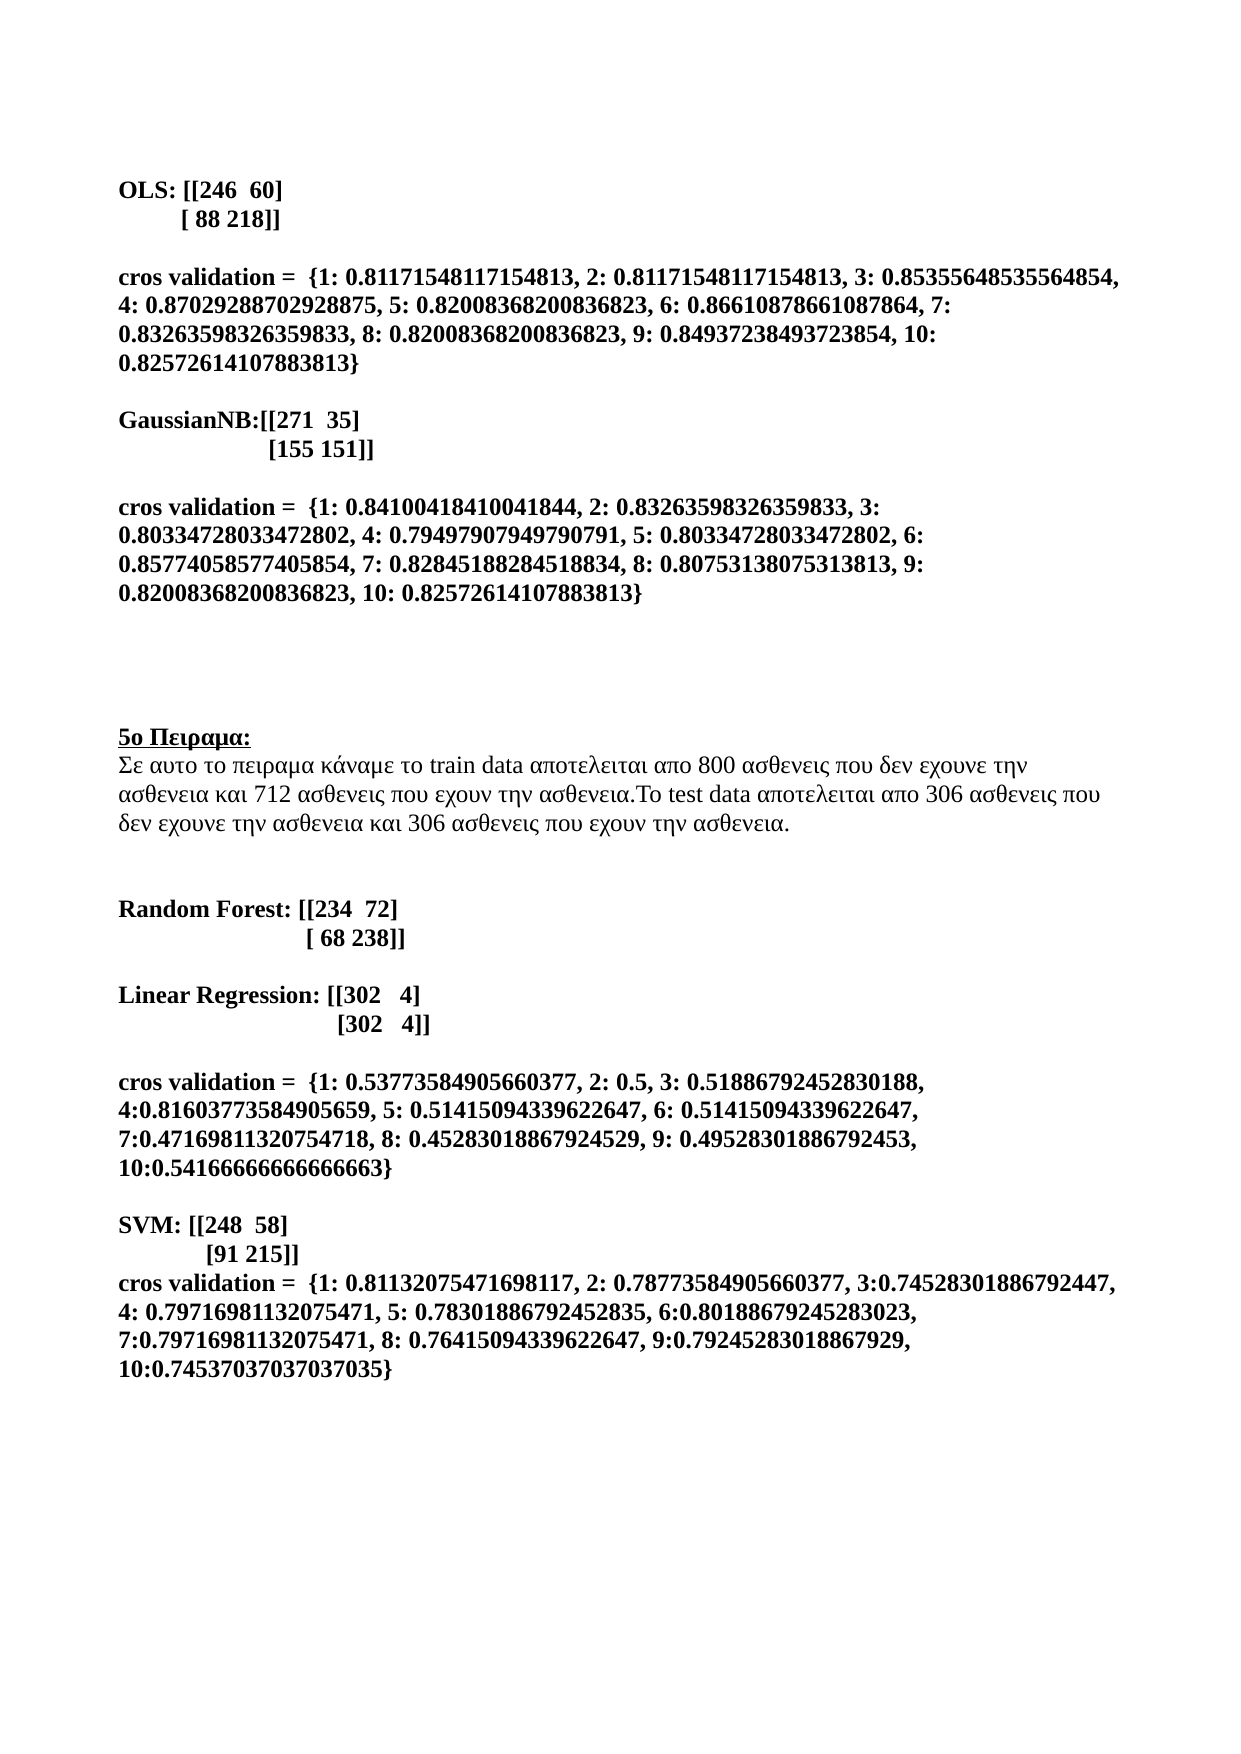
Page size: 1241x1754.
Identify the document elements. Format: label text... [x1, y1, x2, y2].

text [302 4]] [118, 1009, 1122, 1038]
text 5ο Πειραμα: [118, 722, 1122, 751]
text GaussianNB:[[271 35] [118, 406, 1122, 434]
text [155 151]] [118, 434, 1122, 463]
text SVM: [[248 58] [118, 1211, 1122, 1239]
text Σε αυτο το πειραμα κάναμε το train data αποτελειται απο 800 ασθενεις που δεν εχουνε την ασθενεια και 712 ασθενεις που εχουν την ασθενεια.Το test data αποτελειται απο 306 ασθενεις που δεν εχουνε την ασθενεια και 306 ασθενεις που εχουν την ασθενεια. [118, 751, 1122, 837]
text cros validation = {1: 0.81132075471698117, 2: 0.78773584905660377, 3:0.74528301886792447, 4: 0.79716981132075471, 5: 0.78301886792452835, 6:0.80188679245283023, 7:0.79716981132075471, 8: 0.76415094339622647, 9:0.79245283018867929, 10:0.74537037037037035} [118, 1268, 1122, 1383]
text cros validation = {1: 0.84100418410041844, 2: 0.83263598326359833, 3: 0.80334728033472802, 4: 0.79497907949790791, 5: 0.80334728033472802, 6: 0.85774058577405854, 7: 0.82845188284518834, 8: 0.80753138075313813, 9: 0.82008368200836823, 10: 0.82572614107883813} [118, 492, 1122, 607]
text [ 68 238]] [118, 923, 1122, 952]
text cros validation = {1: 0.53773584905660377, 2: 0.5, 3: 0.51886792452830188, 4:0.81603773584905659, 5: 0.51415094339622647, 6: 0.51415094339622647, 7:0.47169811320754718, 8: 0.45283018867924529, 9: 0.49528301886792453, 10:0.54166666666666663} [118, 1067, 1122, 1182]
text [91 215]] [118, 1239, 1122, 1268]
text cros validation = {1: 0.81171548117154813, 2: 0.81171548117154813, 3: 0.85355648535564854, 4: 0.87029288702928875, 5: 0.82008368200836823, 6: 0.86610878661087864, 7: 0.83263598326359833, 8: 0.82008368200836823, 9: 0.84937238493723854, 10: 0.82572614107883813} [118, 262, 1122, 377]
text Linear Regression: [[302 4] [118, 981, 1122, 1009]
text OLS: [[246 60] [118, 176, 1122, 204]
text Random Forest: [[234 72] [118, 894, 1122, 923]
text [ 88 218]] [118, 204, 1122, 233]
